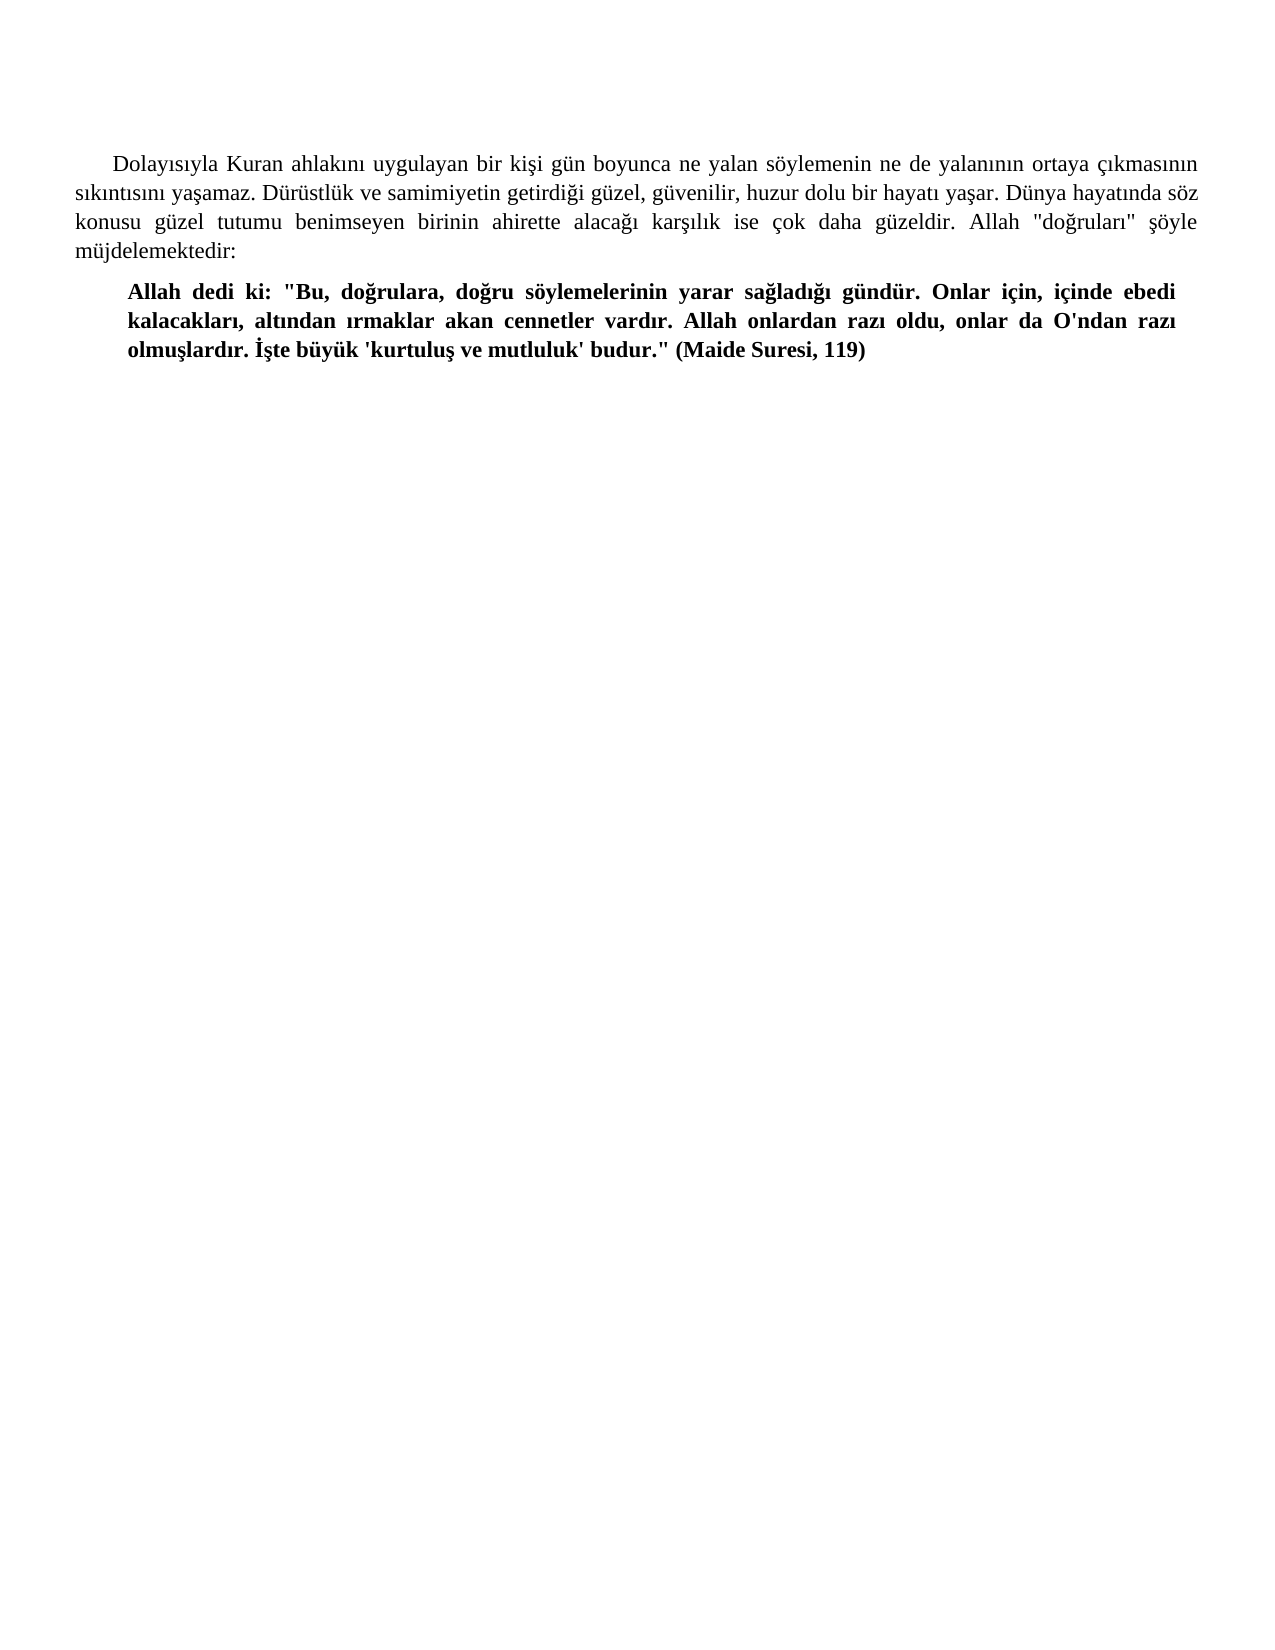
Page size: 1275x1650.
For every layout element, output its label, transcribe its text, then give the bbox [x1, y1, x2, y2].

text Dolayısıyla Kuran ahlakını uygulayan bir kişi gün boyunca ne yalan söylemenin ne de yalanının ortaya çıkmasının sıkıntısını yaşamaz. Dürüstlük ve samimiyetin getirdiği güzel, güvenilir, huzur dolu bir hayatı yaşar. Dünya hayatında söz konusu güzel tutumu benimseyen birinin ahirette alacağı karşılık ise çok daha güzeldir. Allah "doğruları" şöyle müjdelemektedir: [75, 150, 1200, 263]
text Allah dedi ki: "Bu, doğrulara, doğru söylemelerinin yarar sağladığı gündür. Onlar için, içinde ebedi kalacakları, altından ırmaklar akan cennetler vardır. Allah onlardan razı oldu, onlar da O'ndan razı olmuşlardır. İşte büyük 'kurtuluş ve mutluluk' budur." (Maide Suresi, 119) [127, 278, 1177, 363]
